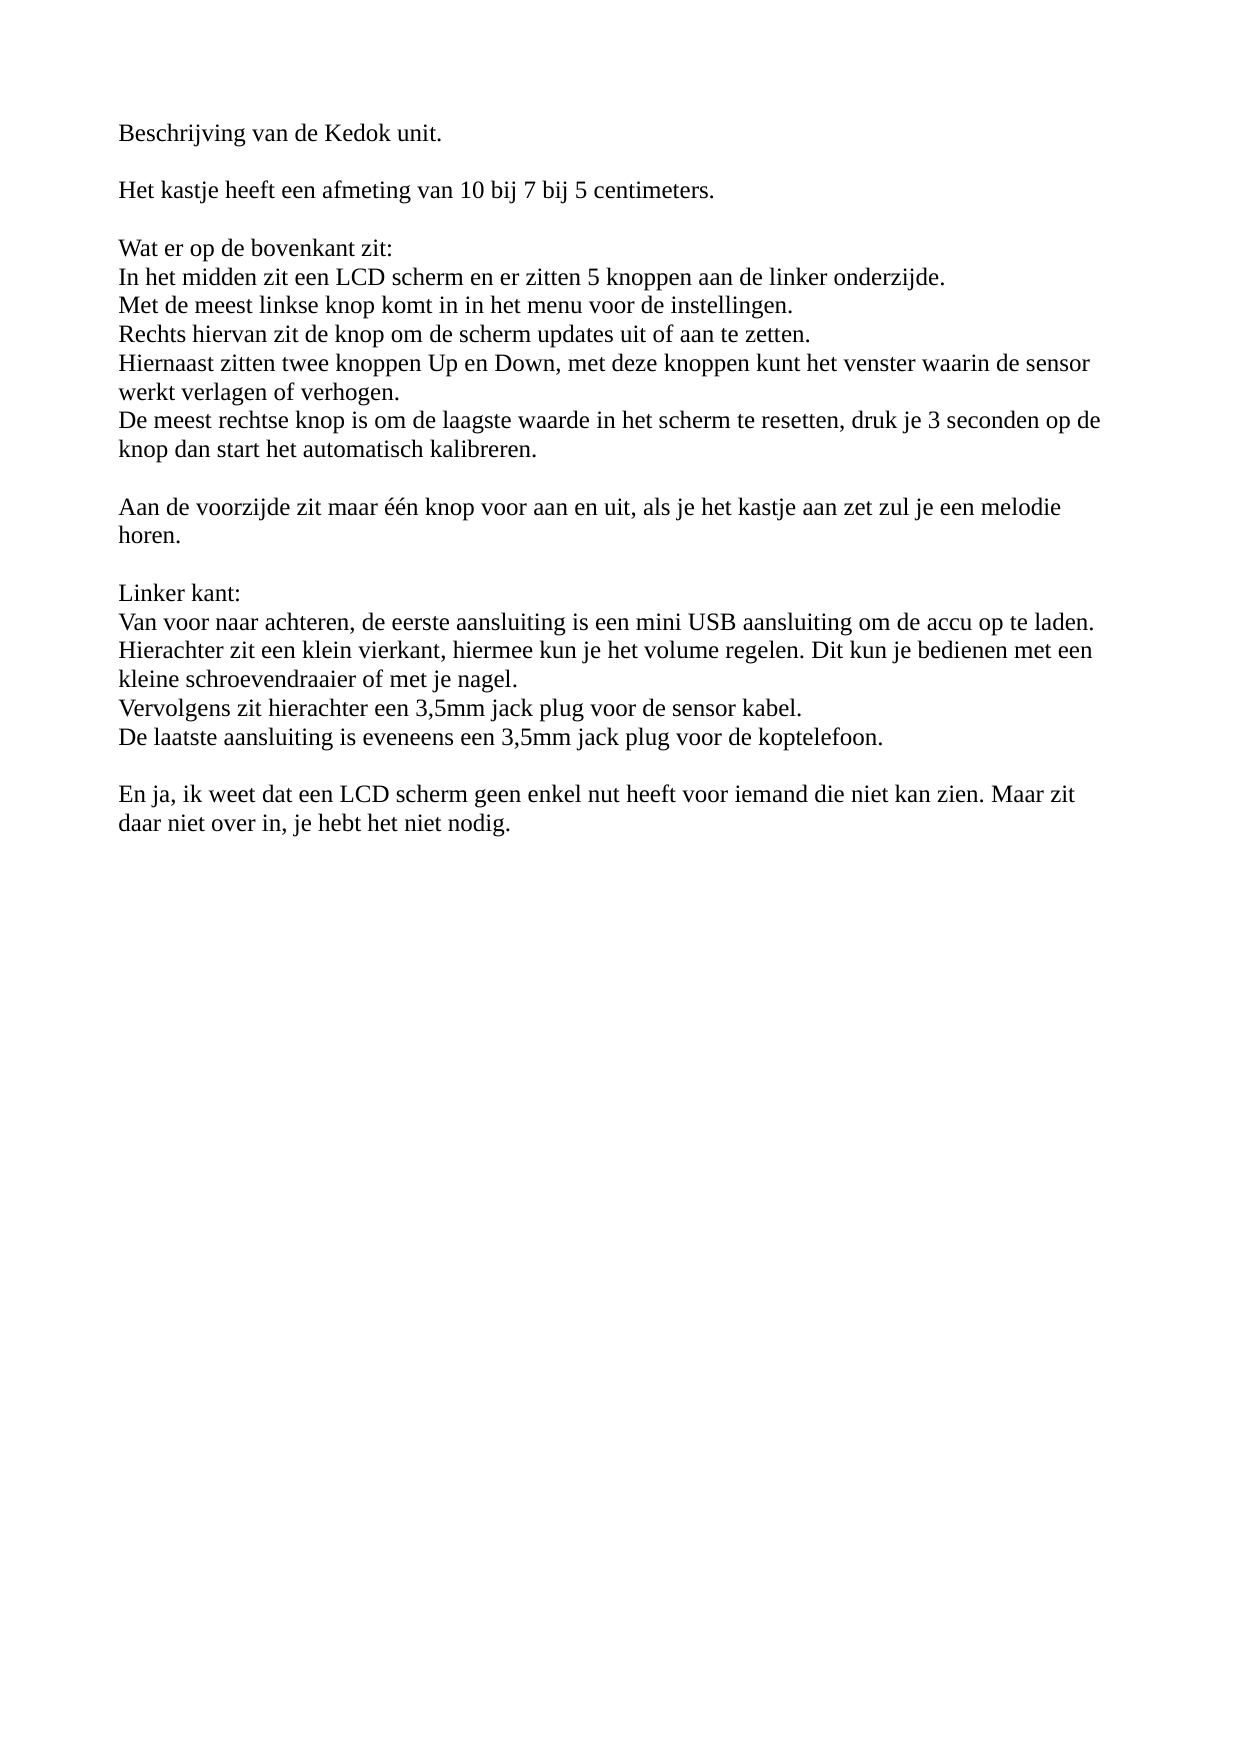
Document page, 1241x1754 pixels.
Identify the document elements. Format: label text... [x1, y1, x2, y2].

text Beschrijving van de Kedok unit. [118, 118, 1122, 147]
text De meest rechtse knop is om de laagste waarde in het scherm te resetten, druk je 3 seconden op de knop dan start het automatisch kalibreren. [118, 406, 1122, 463]
text Het kastje heeft een afmeting van 10 bij 7 bij 5 centimeters. [118, 176, 1122, 204]
text Hierachter zit een klein vierkant, hiermee kun je het volume regelen. Dit kun je bedienen met een kleine schroevendraaier of met je nagel. [118, 636, 1122, 693]
text In het midden zit een LCD scherm en er zitten 5 knoppen aan de linker onderzijde. [118, 262, 1122, 291]
text Aan de voorzijde zit maar één knop voor aan en uit, als je het kastje aan zet zul je een melodie horen. [118, 492, 1122, 549]
text De laatste aansluiting is eveneens een 3,5mm jack plug voor de koptelefoon. [118, 722, 1122, 751]
text Hiernaast zitten twee knoppen Up en Down, met deze knoppen kunt het venster waarin de sensor werkt verlagen of verhogen. [118, 348, 1122, 406]
text Van voor naar achteren, de eerste aansluiting is een mini USB aansluiting om de accu op te laden. [118, 607, 1122, 636]
text Vervolgens zit hierachter een 3,5mm jack plug voor de sensor kabel. [118, 693, 1122, 722]
text En ja, ik weet dat een LCD scherm geen enkel nut heeft voor iemand die niet kan zien. Maar zit daar niet over in, je hebt het niet nodig. [118, 779, 1122, 837]
text Met de meest linkse knop komt in in het menu voor de instellingen. [118, 291, 1122, 319]
text Rechts hiervan zit de knop om de scherm updates uit of aan te zetten. [118, 319, 1122, 348]
text Wat er op de bovenkant zit: [118, 233, 1122, 262]
text Linker kant: [118, 578, 1122, 607]
